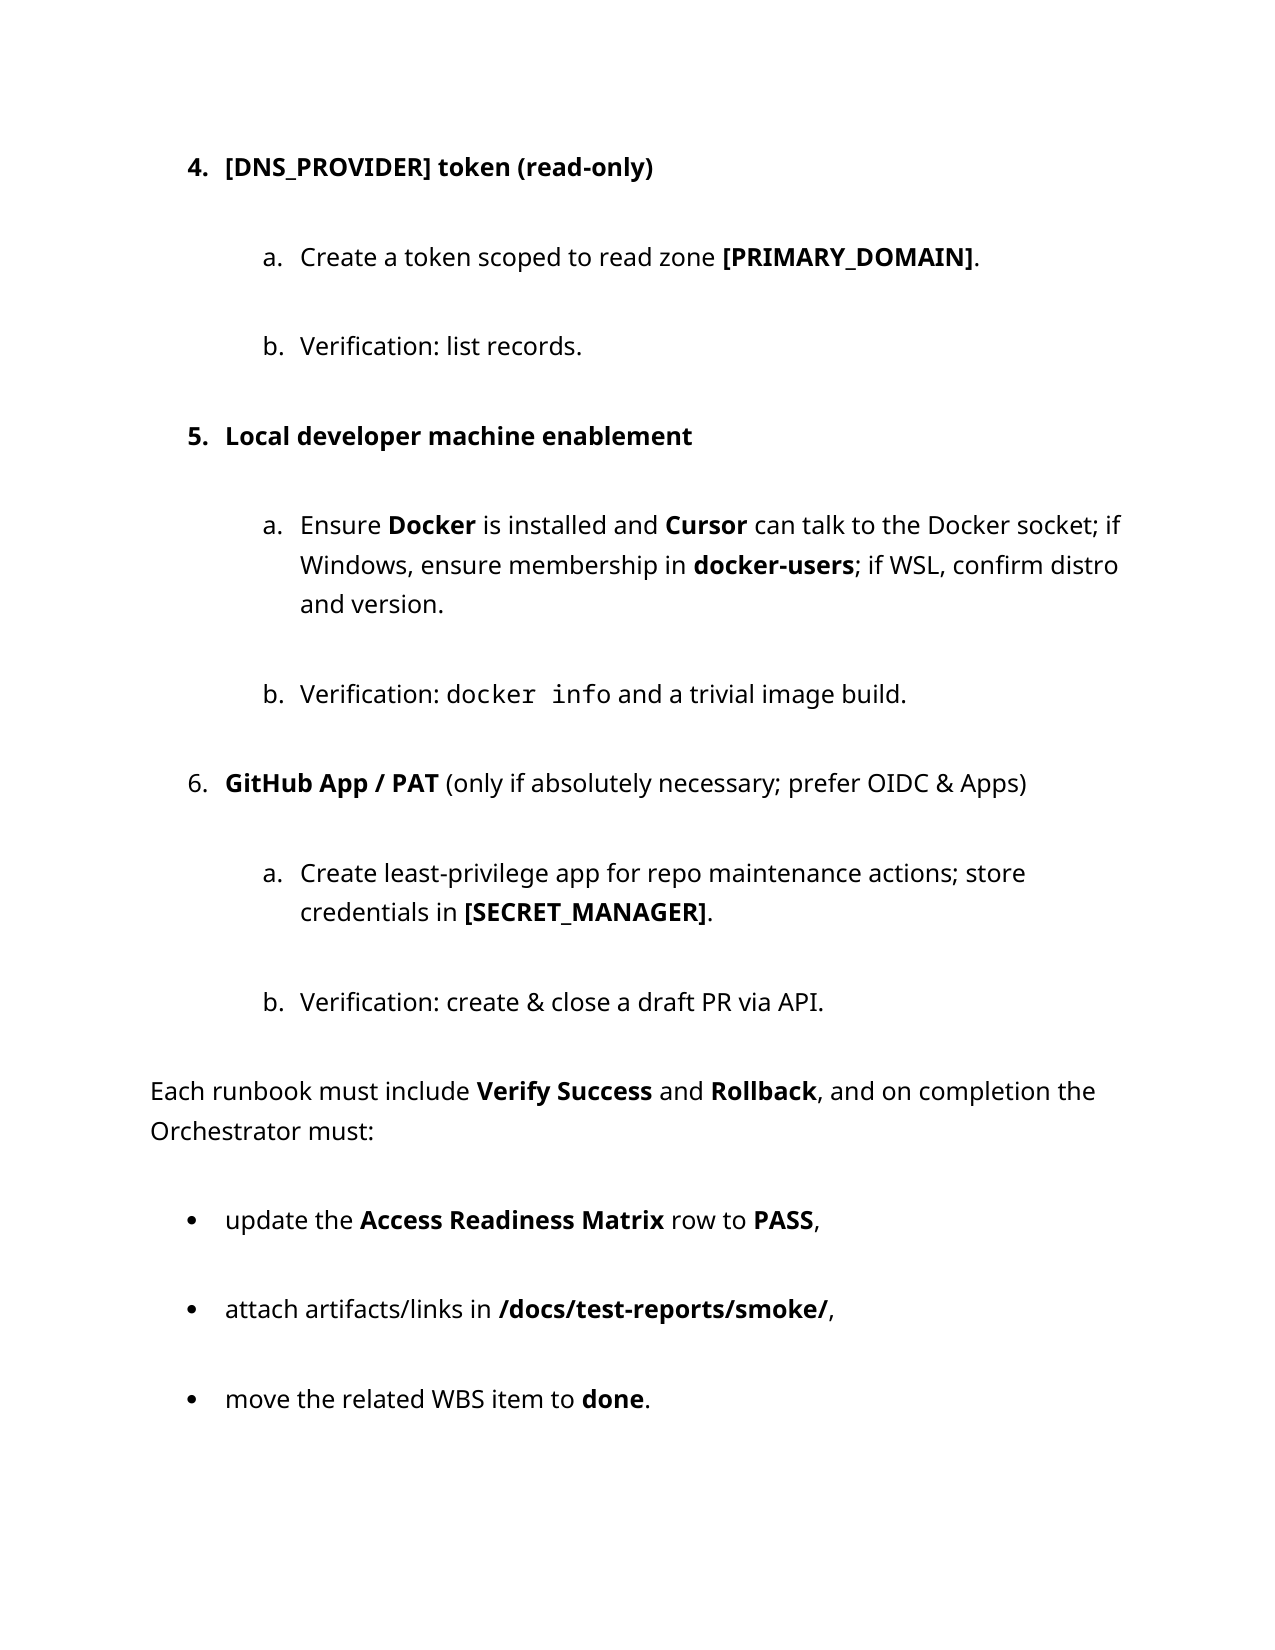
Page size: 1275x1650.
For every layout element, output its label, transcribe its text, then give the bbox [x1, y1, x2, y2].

list Verification: create & close a draft PR via API. [262, 984, 1125, 1018]
list update the Access Readiness Matrix row to PASS, [187, 1203, 1125, 1237]
list Create least‑privilege app for repo maintenance actions; store credentials in [SECRET_MANAGER]. [262, 855, 1125, 929]
text Each runbook must include Verify Success and Rollback, and on completion the Orchestrator must: [150, 1074, 1125, 1147]
list move the related WBS item to done. [187, 1382, 1125, 1416]
list Create a token scoped to read zone [PRIMARY_DOMAIN]. [262, 239, 1125, 273]
list Local developer machine enablement [187, 418, 1125, 452]
list [DNS_PROVIDER] token (read‑only) [187, 150, 1125, 184]
list Verification: list records. [262, 329, 1125, 363]
list Ensure Docker is installed and Cursor can talk to the Docker socket; if Windows, ensure membership in docker‑users; if WSL, confirm distro and version. [262, 508, 1125, 621]
list GitHub App / PAT (only if absolutely necessary; prefer OIDC & Apps) [187, 766, 1125, 800]
list Verification: docker info and a trivial image build. [262, 676, 1125, 710]
list attach artifacts/links in /docs/test‑reports/smoke/, [187, 1292, 1125, 1326]
